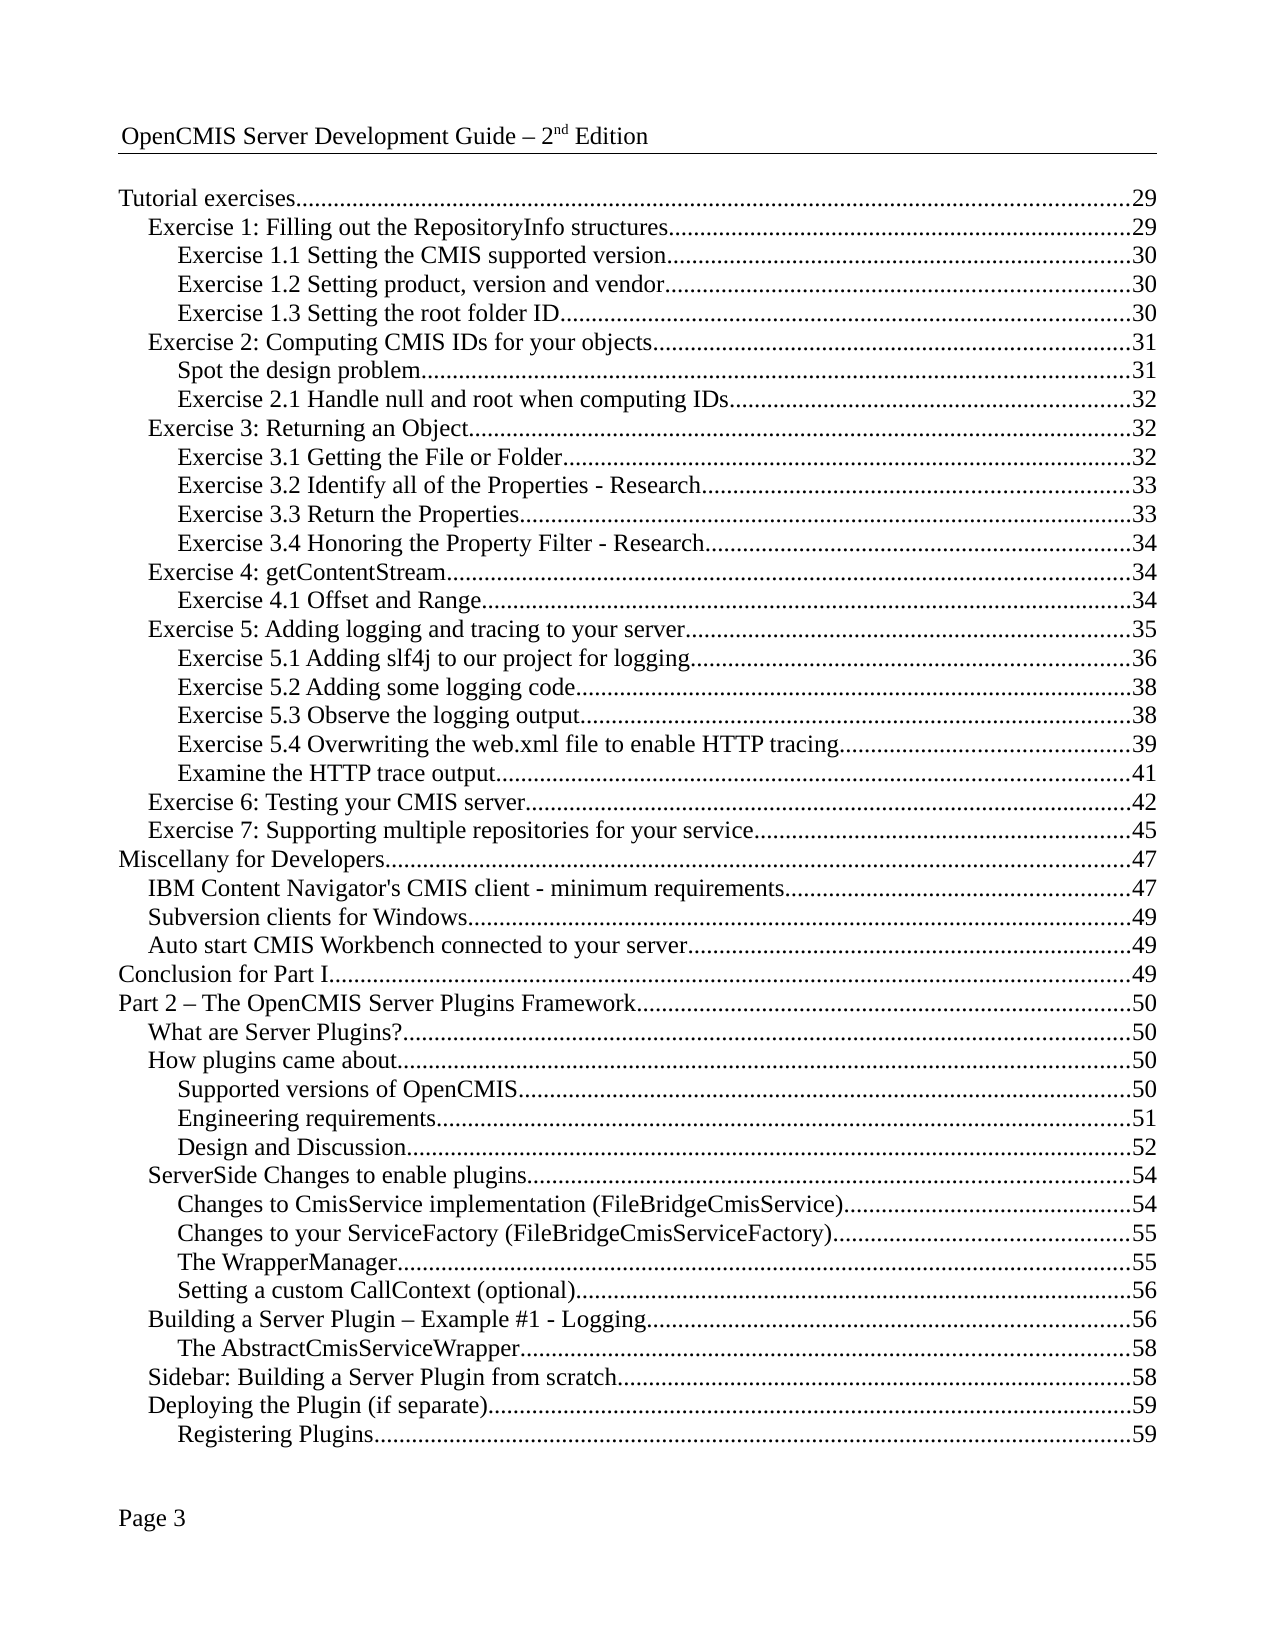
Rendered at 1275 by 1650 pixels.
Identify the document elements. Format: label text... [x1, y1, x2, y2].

text Exercise 5: Adding logging and tracing to your server 35 [148, 614, 1157, 643]
text Exercise 5.1 Adding slf4j to our project for logging 36 [177, 643, 1157, 672]
text ServerSide Changes to enable plugins 54 [148, 1161, 1157, 1189]
text Registering Plugins 59 [177, 1419, 1157, 1448]
text Exercise 1.3 Setting the root folder ID 30 [177, 298, 1157, 327]
text Exercise 5.2 Adding some logging code 38 [177, 672, 1157, 701]
text Exercise 3.4 Honoring the Property Filter - Research 34 [177, 528, 1157, 557]
text Exercise 5.3 Observe the logging output 38 [177, 701, 1157, 729]
text Exercise 7: Supporting multiple repositories for your service 45 [148, 816, 1157, 844]
text Supported versions of OpenCMIS 50 [177, 1074, 1157, 1103]
text Exercise 3: Returning an Object 32 [148, 413, 1157, 442]
text Exercise 2: Computing CMIS IDs for your objects 31 [148, 327, 1157, 356]
text Exercise 4: getContentStream 34 [148, 557, 1157, 586]
text Exercise 3.3 Return the Properties 33 [177, 499, 1157, 528]
text Building a Server Plugin – Example #1 - Logging 56 [148, 1304, 1157, 1333]
text Exercise 2.1 Handle null and root when computing IDs 32 [177, 384, 1157, 413]
text Exercise 1.2 Setting product, version and vendor 30 [177, 269, 1157, 298]
text How plugins came about 50 [148, 1046, 1157, 1074]
text Exercise 6: Testing your CMIS server 42 [148, 787, 1157, 816]
text Exercise 3.2 Identify all of the Properties - Research 33 [177, 471, 1157, 499]
text Spot the design problem 31 [177, 356, 1157, 384]
text Engineering requirements 51 [177, 1103, 1157, 1132]
text Setting a custom CallContext (optional) 56 [177, 1276, 1157, 1304]
text Changes to your ServiceFactory (FileBridgeCmisServiceFactory) 55 [177, 1218, 1157, 1247]
text Exercise 3.1 Getting the File or Folder 32 [177, 442, 1157, 471]
text Examine the HTTP trace output 41 [177, 758, 1157, 787]
text Exercise 5.4 Overwriting the web.xml file to enable HTTP tracing 39 [177, 729, 1157, 758]
text Exercise 4.1 Offset and Range 34 [177, 586, 1157, 614]
text Auto start CMIS Workbench connected to your server 49 [148, 931, 1157, 959]
text Deploying the Plugin (if separate) 59 [148, 1391, 1157, 1419]
text The WrapperManager 55 [177, 1247, 1157, 1276]
text The AbstractCmisServiceWrapper 58 [177, 1333, 1157, 1362]
text Exercise 1.1 Setting the CMIS supported version 30 [177, 241, 1157, 269]
text Tutorial exercises 29 [118, 183, 1157, 212]
text What are Server Plugins? 50 [148, 1017, 1157, 1046]
text Subversion clients for Windows 49 [148, 902, 1157, 931]
text Sidebar: Building a Server Plugin from scratch 58 [148, 1362, 1157, 1391]
text Miscellany for Developers 47 [118, 844, 1157, 873]
text IBM Content Navigator's CMIS client - minimum requirements 47 [148, 873, 1157, 902]
text Conclusion for Part I 49 [118, 959, 1157, 988]
text Part 2 – The OpenCMIS Server Plugins Framework 50 [118, 988, 1157, 1017]
text Changes to CmisService implementation (FileBridgeCmisService) 54 [177, 1189, 1157, 1218]
text Design and Discussion 52 [177, 1132, 1157, 1161]
text Exercise 1: Filling out the RepositoryInfo structures 29 [148, 212, 1157, 241]
